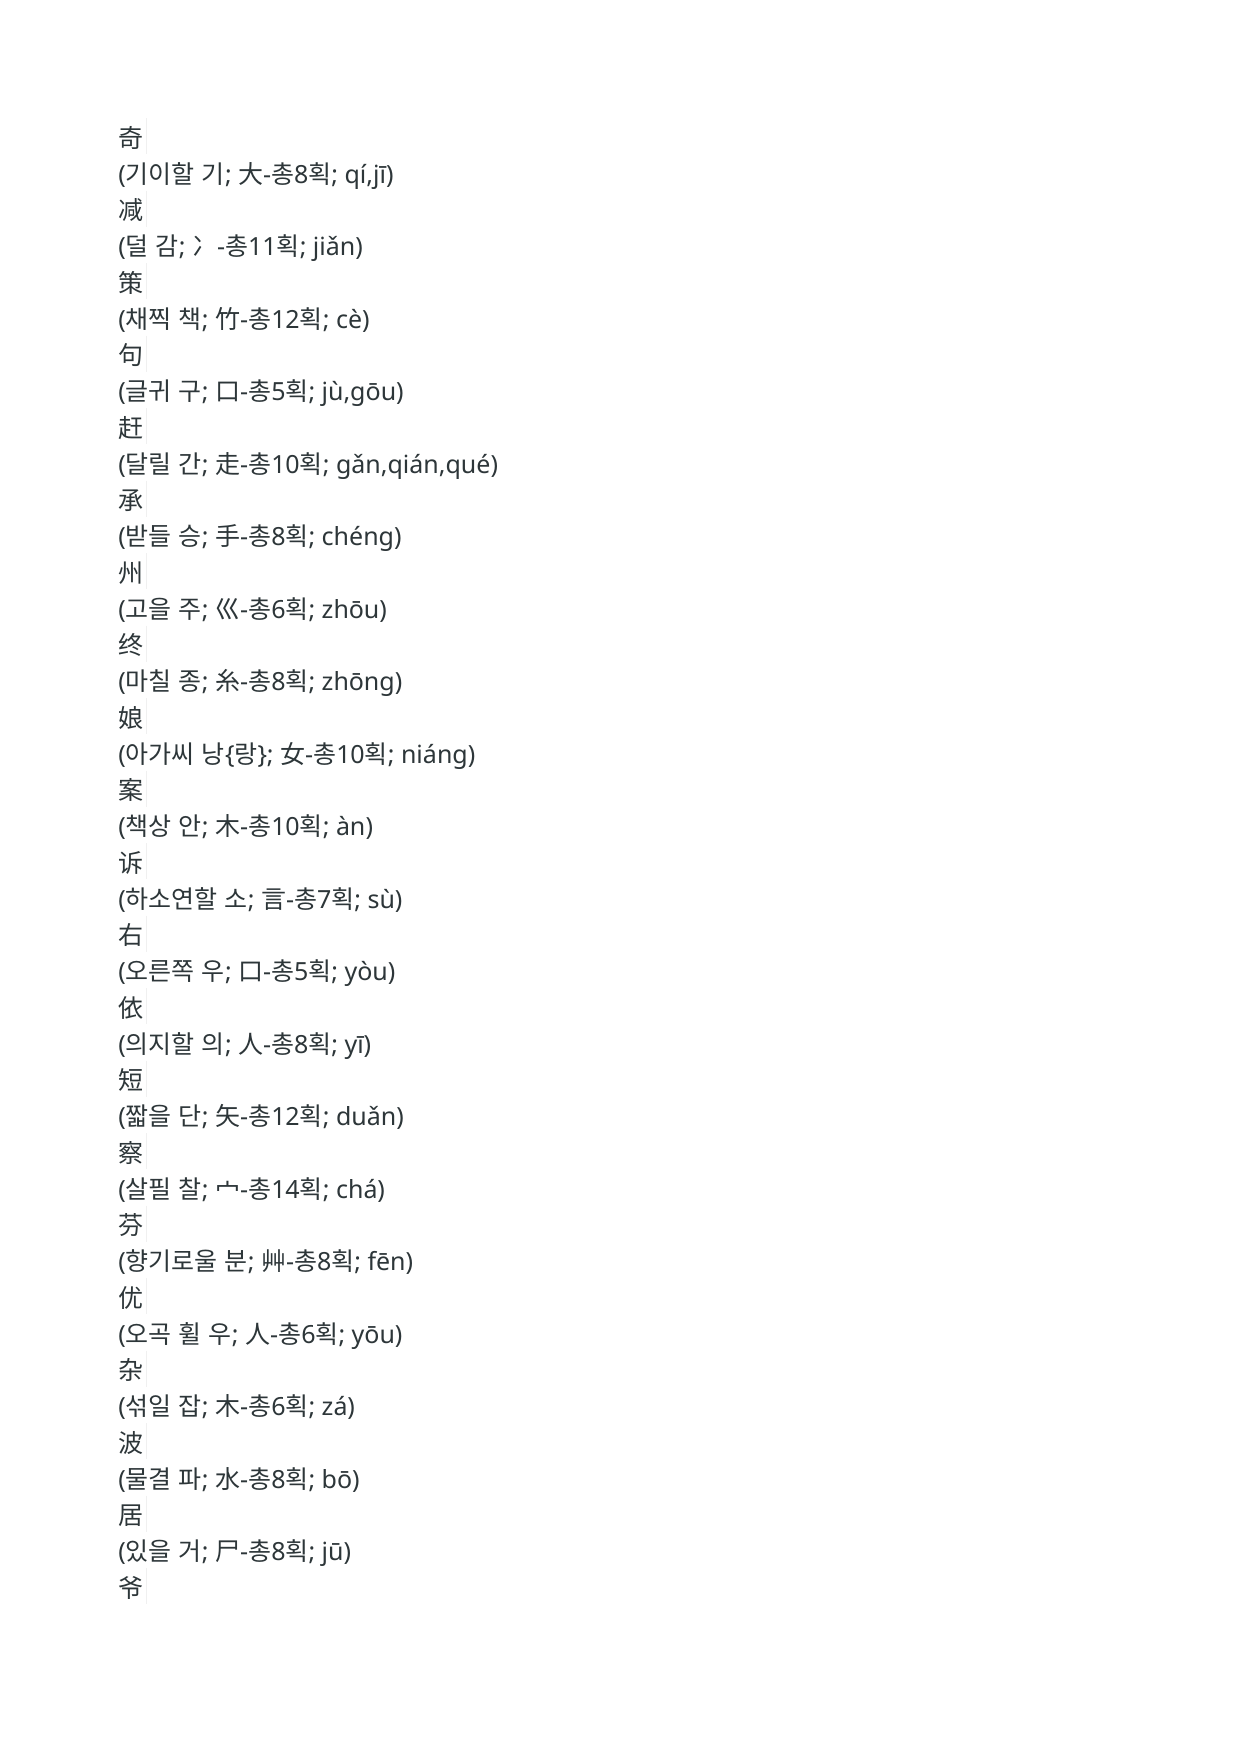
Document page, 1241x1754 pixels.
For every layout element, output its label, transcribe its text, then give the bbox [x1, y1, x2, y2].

text [147, 1423, 1122, 1459]
text 察 [118, 1133, 146, 1169]
text [147, 916, 1122, 952]
text 策 [118, 263, 146, 299]
text [147, 1278, 1122, 1314]
text (있을 거; ⼫-총8획; jū) [118, 1532, 1122, 1568]
text 短 [118, 1061, 146, 1097]
text 终 [118, 626, 146, 662]
text (하소연할 소; ⾔-총7획; sù) [118, 879, 1122, 916]
text 杂 [118, 1351, 146, 1387]
text 芬 [118, 1206, 146, 1242]
text [147, 1568, 1122, 1604]
text (향기로울 분; ⾋-총8획; fēn) [118, 1242, 1122, 1278]
text [147, 698, 1122, 734]
text [147, 988, 1122, 1024]
text [147, 553, 1122, 589]
text (의지할 의; ⼈-총8획; yī) [118, 1024, 1122, 1061]
text 句 [118, 336, 146, 372]
text [147, 1351, 1122, 1387]
text (채찍 책; ⽵-총12획; cè) [118, 299, 1122, 336]
text 减 [118, 191, 146, 227]
text 州 [118, 553, 146, 589]
text [147, 191, 1122, 227]
text 承 [118, 481, 146, 517]
text (글귀 구; ⼝-총5획; jù,gōu) [118, 372, 1122, 408]
text 奇 [118, 118, 146, 154]
text (오른쪽 우; ⼝-총5획; yòu) [118, 952, 1122, 988]
text (섞일 잡; ⽊-총6획; zá) [118, 1387, 1122, 1423]
text (받들 승; ⼿-총8획; chéng) [118, 517, 1122, 553]
text (아가씨 낭{랑}; ⼥-총10획; niáng) [118, 734, 1122, 771]
text (달릴 간; ⾛-총10획; gǎn,qián,qué) [118, 444, 1122, 481]
text [147, 626, 1122, 662]
text (짧을 단; ⽮-총12획; duǎn) [118, 1097, 1122, 1133]
text (덜 감; ⼎-총11획; jiǎn) [118, 227, 1122, 263]
text 爷 [118, 1568, 146, 1604]
text [147, 1133, 1122, 1169]
text 居 [118, 1496, 146, 1532]
text [147, 1206, 1122, 1242]
text [147, 1496, 1122, 1532]
text [147, 843, 1122, 879]
text [147, 481, 1122, 517]
text 诉 [118, 843, 146, 879]
text (고을 주; ⼮-총6획; zhōu) [118, 589, 1122, 626]
text 案 [118, 771, 146, 807]
text [147, 118, 1122, 154]
text 优 [118, 1278, 146, 1314]
text (오곡 휠 우; ⼈-총6획; yōu) [118, 1314, 1122, 1351]
text (책상 안; ⽊-총10획; àn) [118, 807, 1122, 843]
text 赶 [118, 408, 146, 444]
text 娘 [118, 698, 146, 734]
text 波 [118, 1423, 146, 1459]
text (살필 찰; ⼧-총14획; chá) [118, 1169, 1122, 1206]
text (물결 파; ⽔-총8획; bō) [118, 1459, 1122, 1496]
text (기이할 기; ⼤-총8획; qí,jī) [118, 154, 1122, 191]
text [147, 336, 1122, 372]
text [147, 771, 1122, 807]
text [147, 408, 1122, 444]
text [147, 263, 1122, 299]
text (마칠 종; ⽷-총8획; zhōng) [118, 662, 1122, 698]
text 右 [118, 916, 146, 952]
text [147, 1061, 1122, 1097]
text 依 [118, 988, 146, 1024]
